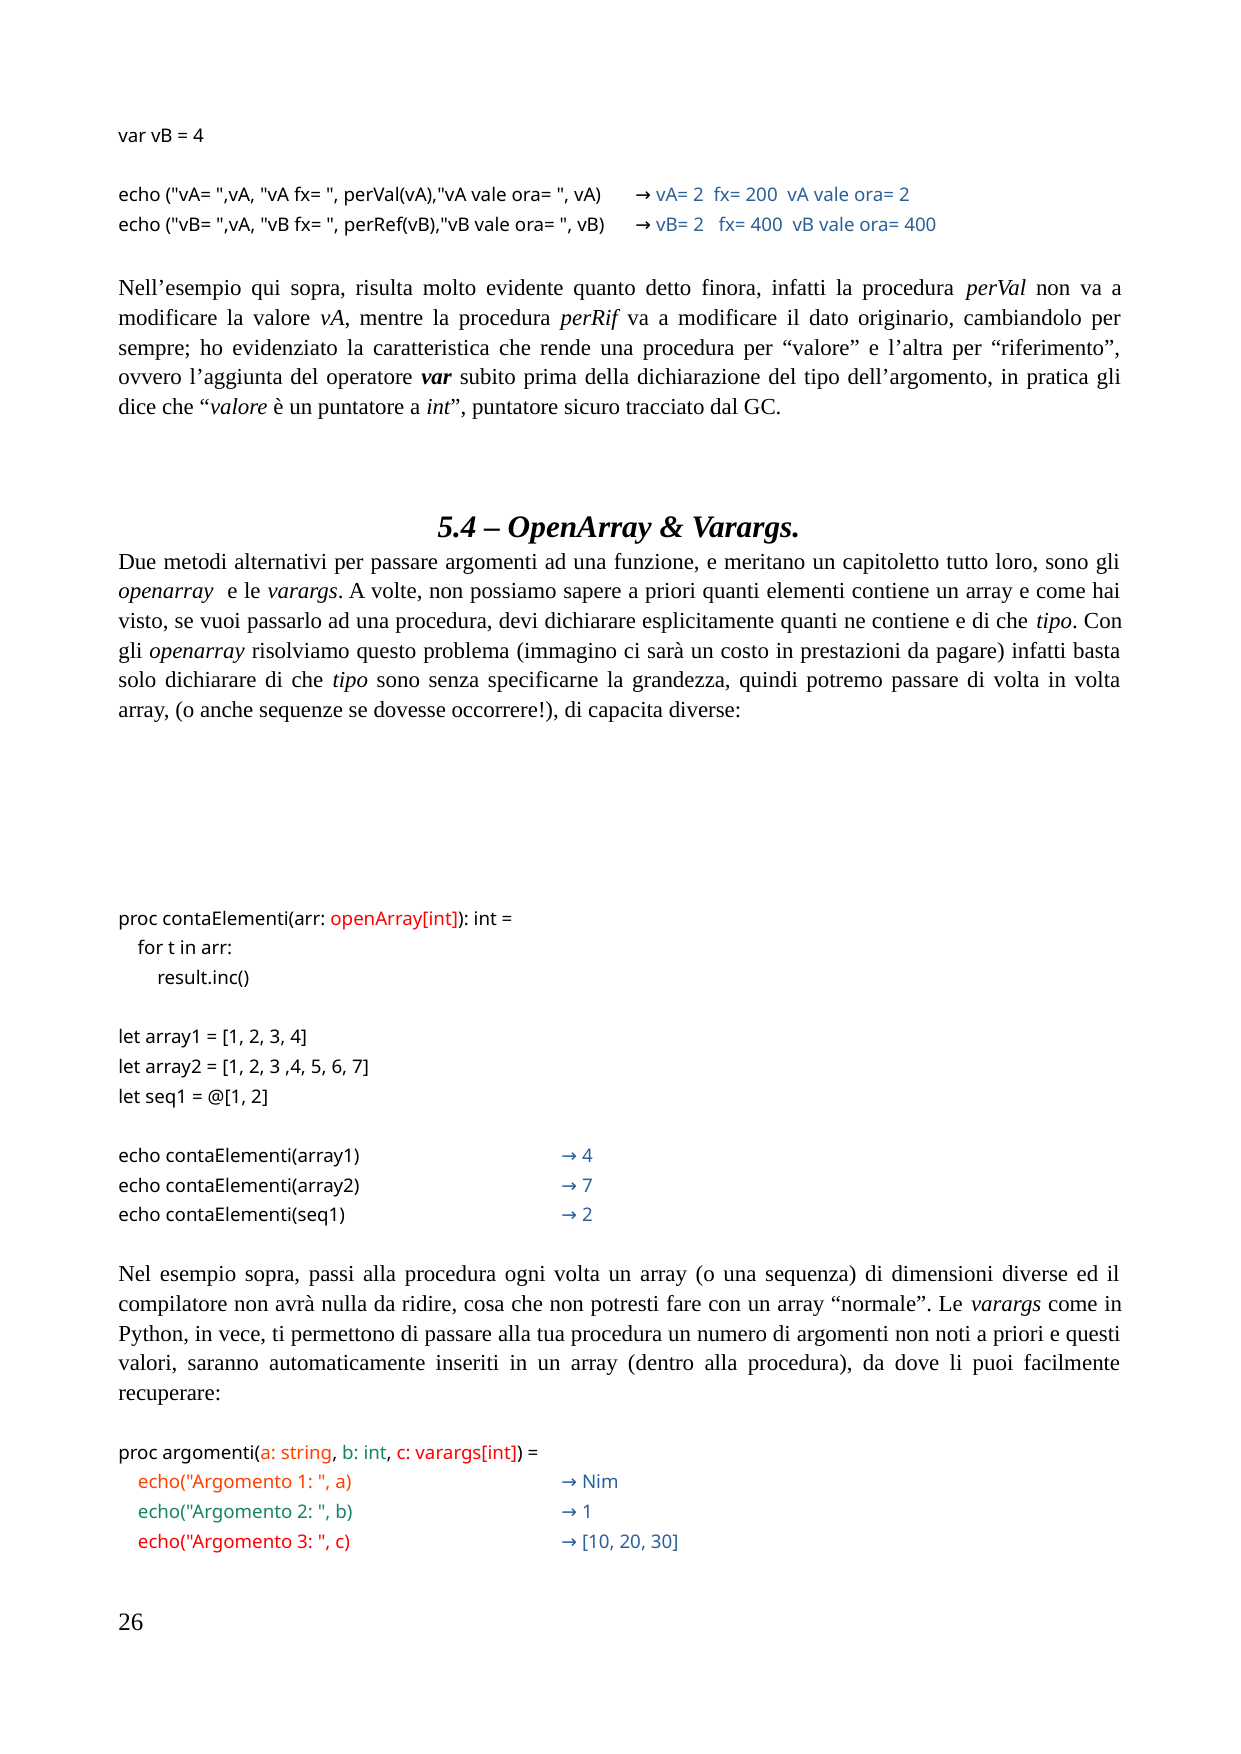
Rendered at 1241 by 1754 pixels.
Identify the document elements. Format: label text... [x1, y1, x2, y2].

text Due metodi alternativi per passare argomenti ad una funzione, e meritano un capitoletto tutto loro, sono gli openarray e le varargs. A volte, non possiamo sapere a priori quanti elementi contiene un array e come hai visto, se vuoi passarlo ad una procedura, devi dichiarare esplicitamente quanti ne contiene e di che tipo. Con gli openarray risolviamo questo problema (immagino ci sarà un costo in prestazioni da pagare) infatti basta solo dichiarare di che tipo sono senza specificarne la grandezza, quindi potremo passare di volta in volta array, (o anche sequenze se dovesse occorrere!), di capacita diverse: [118, 544, 1122, 722]
text Nel esempio sopra, passi alla procedura ogni volta un array (o una sequenza) di dimensioni diverse ed il compilatore non avrà nulla da ridire, cosa che non potresti fare con un array “normale”. Le varargs come in Python, in vece, ti permettono di passare alla tua procedura un numero di argomenti non noti a priori e questi valori, saranno automaticamente inseriti in un array (dentro alla procedura), da dove li puoi facilmente recuperare: [118, 1257, 1122, 1405]
text echo contaElementi(seq1) → 2 [118, 1197, 1122, 1227]
text proc contaElementi(arr: openArray[int]): int = [118, 901, 1122, 930]
text echo("Argomento 1: ", a) → Nim [118, 1465, 1122, 1494]
text for t in arr: [118, 930, 1122, 960]
text 5.4 – OpenArray & Varargs. [118, 508, 1122, 544]
text echo("Argomento 3: ", c) → [10, 20, 30] [118, 1524, 1122, 1554]
text let seq1 = @[1, 2] [118, 1079, 1122, 1108]
text proc argomenti(a: string, b: int, c: varargs[int]) = [118, 1435, 1122, 1465]
text let array2 = [1, 2, 3 ,4, 5, 6, 7] [118, 1049, 1122, 1079]
text var vB = 4 [118, 118, 1122, 148]
text echo("Argomento 2: ", b) → 1 [118, 1494, 1122, 1524]
text echo ("vA= ",vA, "vA fx= ", perVal(vA),"vA vale ora= ", vA) → vA= 2 fx= 200 vA vale ora= 2 echo ("vB= ",vA, "vB fx= ", perRef(vB),"vB vale ora= ", vB) → vB= 2 fx= 400 vB vale ora= 400 [118, 177, 1122, 271]
text result.inc() [118, 960, 1122, 990]
text echo contaElementi(array1) → 4 [118, 1138, 1122, 1168]
text echo contaElementi(array2) → 7 [118, 1168, 1122, 1197]
text let array1 = [1, 2, 3, 4] [118, 1019, 1122, 1049]
text Nell’esempio qui sopra, risulta molto evidente quanto detto finora, infatti la procedura perVal non va a modificare la valore vA, mentre la procedura perRif va a modificare il dato originario, cambiandolo per sempre; ho evidenziato la caratteristica che rende una procedura per “valore” e l’altra per “riferimento”, ovvero l’aggiunta del operatore var subito prima della dichiarazione del tipo dell’argomento, in pratica gli dice che “valore è un puntatore a int”, puntatore sicuro tracciato dal GC. [118, 271, 1122, 419]
